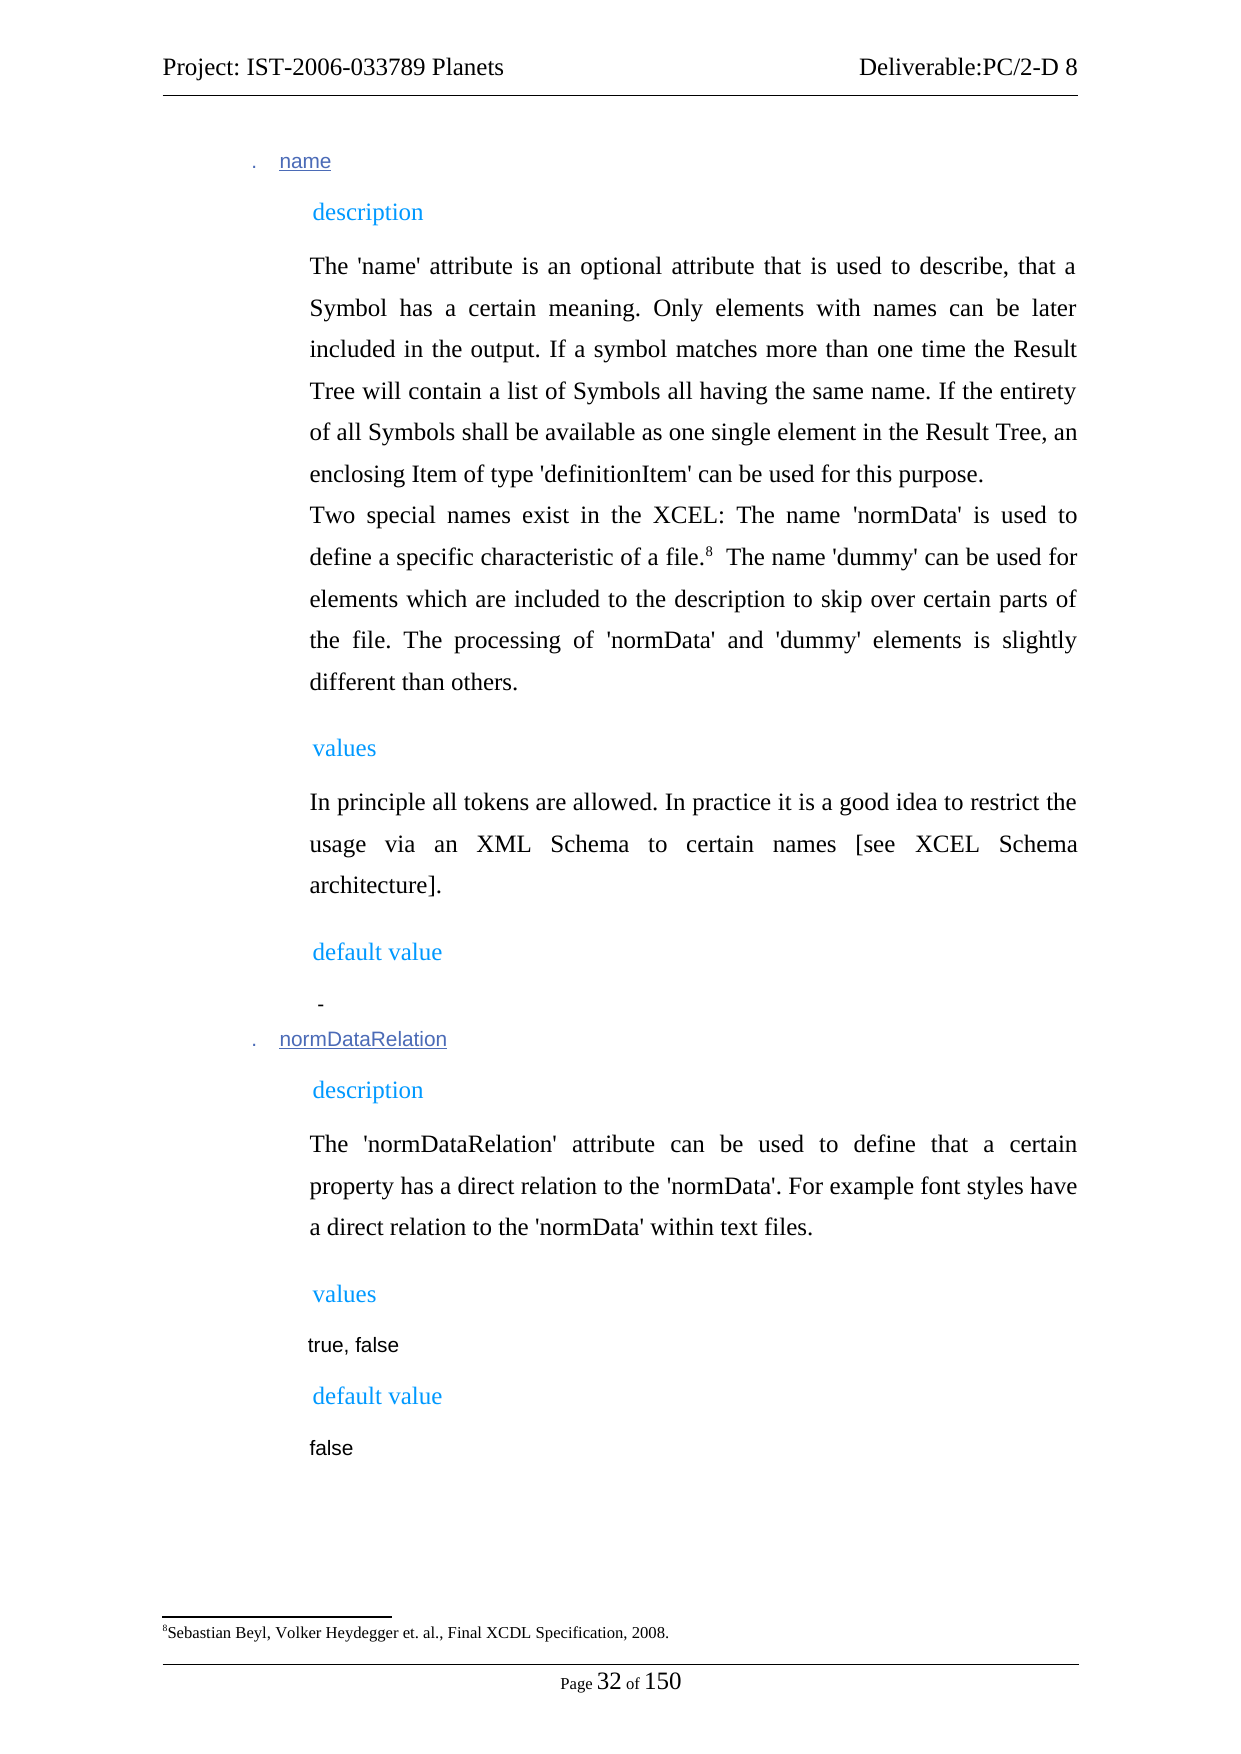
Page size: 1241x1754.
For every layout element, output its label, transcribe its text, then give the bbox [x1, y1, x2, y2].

text In principle all tokens are allowed. In practice it is a good idea to restrict the usage via an XML Schema to certain names [see XCEL Schema architecture]. [309, 788, 1078, 899]
text The 'name' attribute is an optional attribute that is used to describe, that a Symbol has a certain meaning. Only elements with names can be later included in the output. If a symbol matches more than one time the Result Tree will contain a list of Symbols all having the same name. If the entirety of all Symbols shall be available as one single element in the Result Tree, an enclosing Item of type 'definitionItem' can be used for this purpose. [309, 252, 1078, 488]
text The 'normDataRelation' attribute can be used to define that a certain property has a direct relation to the 'normData'. For example font styles have a direct relation to the 'normData' within text files. [309, 1130, 1078, 1241]
subtitle description [162, 1076, 1078, 1104]
subtitle description [162, 198, 1078, 226]
subtitle values [162, 734, 1078, 762]
subtitle values [162, 1280, 1078, 1308]
text Sebastian Beyl, Volker Heydegger et. al., Final XCDL Specification, 2008. [162, 1623, 1078, 1642]
text true, false [308, 1334, 1078, 1357]
text Two special names exist in the XCEL: The name 'normData' is used to define a specific characteristic of a file. The name 'dummy' can be used for elements which are included to the description to skip over certain parts of the file. The processing of 'normData' and 'dummy' elements is slightly different than others. [309, 502, 1078, 696]
subtitle name [162, 150, 1078, 173]
subtitle default value [162, 938, 1078, 966]
subtitle default value [162, 1382, 1078, 1410]
subtitle normDataRelation [162, 1028, 1078, 1051]
text false [309, 1436, 1078, 1459]
text - [317, 992, 1078, 1016]
